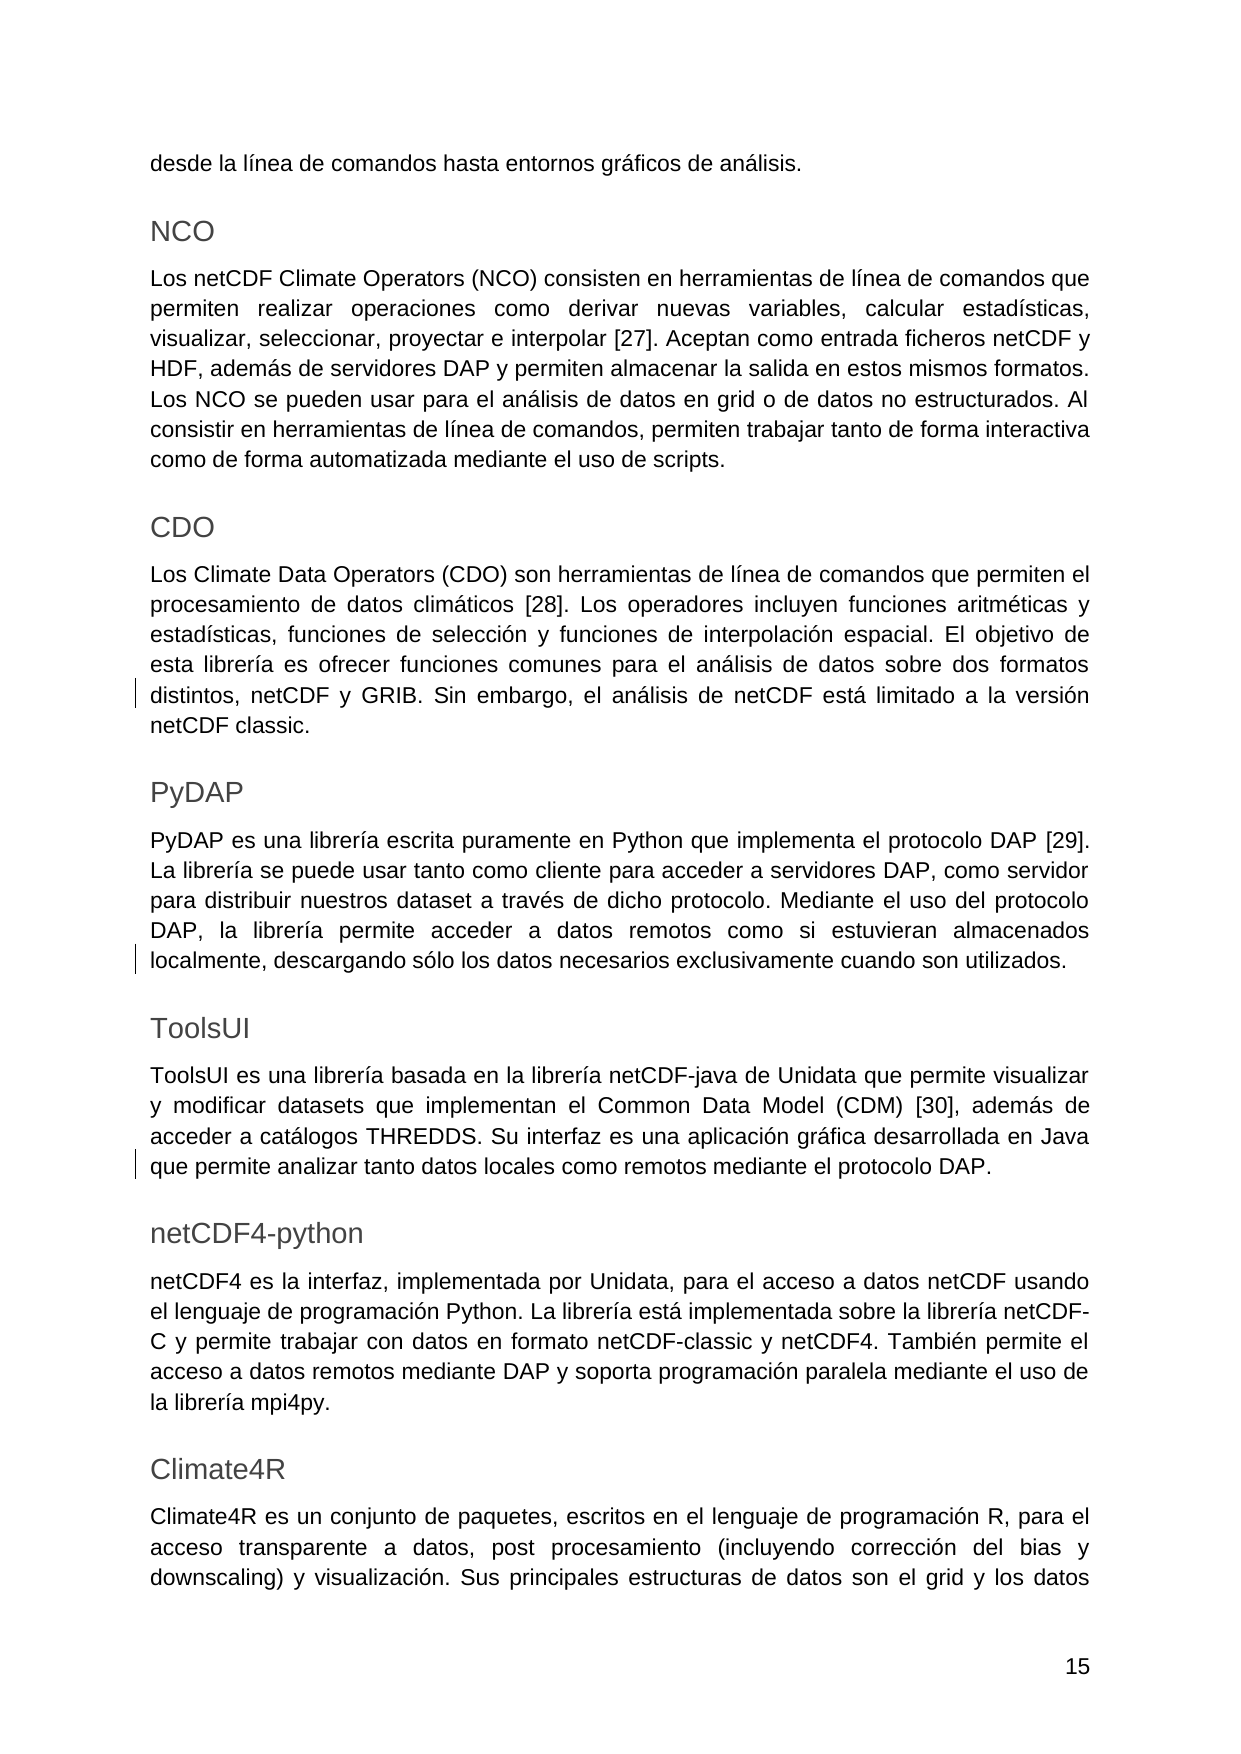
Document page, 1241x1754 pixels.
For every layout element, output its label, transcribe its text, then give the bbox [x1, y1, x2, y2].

subtitle Climate4R [150, 1452, 1090, 1486]
subtitle PyDAP [150, 775, 1090, 809]
subtitle ToolsUI [150, 1011, 1090, 1044]
text desde la línea de comandos hasta entornos gráficos de análisis. [150, 150, 1090, 176]
text Climate4R es un conjunto de paquetes, escritos en el lenguaje de programación R, para el acceso transparente a datos, post procesamiento (incluyendo corrección del bias y downscaling) y visualización. Sus principales estructuras de datos son el grid y los datos [150, 1503, 1090, 1590]
text Los netCDF Climate Operators (NCO) consisten en herramientas de línea de comandos que permiten realizar operaciones como derivar nuevas variables, calcular estadísticas, visualizar, seleccionar, proyectar e interpolar [27]. Aceptan como entrada ficheros netCDF y HDF, además de servidores DAP y permiten almacenar la salida en estos mismos formatos. Los NCO se pueden usar para el análisis de datos en grid o de datos no estructurados. Al consistir en herramientas de línea de comandos, permiten trabajar tanto de forma interactiva como de forma automatizada mediante el uso de scripts. [150, 265, 1090, 472]
subtitle CDO [150, 509, 1090, 543]
text Los Climate Data Operators (CDO) son herramientas de línea de comandos que permiten el procesamiento de datos climáticos [28]. Los operadores incluyen funciones aritméticas y estadísticas, funciones de selección y funciones de interpolación espacial. El objetivo de esta librería es ofrecer funciones comunes para el análisis de datos sobre dos formatos distintos, netCDF y GRIB. Sin embargo, el análisis de netCDF está limitado a la versión netCDF classic. [150, 561, 1090, 738]
text netCDF4 es la interfaz, implementada por Unidata, para el acceso a datos netCDF usando el lenguaje de programación Python. La librería está implementada sobre la librería netCDF-C y permite trabajar con datos en formato netCDF-classic y netCDF4. También permite el acceso a datos remotos mediante DAP y soporta programación paralela mediante el uso de la librería mpi4py. [150, 1268, 1090, 1415]
subtitle netCDF4-python [150, 1216, 1090, 1250]
text ToolsUI es una librería basada en la librería netCDF-java de Unidata que permite visualizar y modificar datasets que implementan el Common Data Model (CDM) [30], además de acceder a catálogos THREDDS. Su interfaz es una aplicación gráfica desarrollada en Java que permite analizar tanto datos locales como remotos mediante el protocolo DAP. [150, 1062, 1090, 1179]
subtitle NCO [150, 213, 1090, 247]
text PyDAP es una librería escrita puramente en Python que implementa el protocolo DAP [29]. La librería se puede usar tanto como cliente para acceder a servidores DAP, como servidor para distribuir nuestros dataset a través de dicho protocolo. Mediante el uso del protocolo DAP, la librería permite acceder a datos remotos como si estuvieran almacenados localmente, descargando sólo los datos necesarios exclusivamente cuando son utilizados. [150, 827, 1090, 974]
